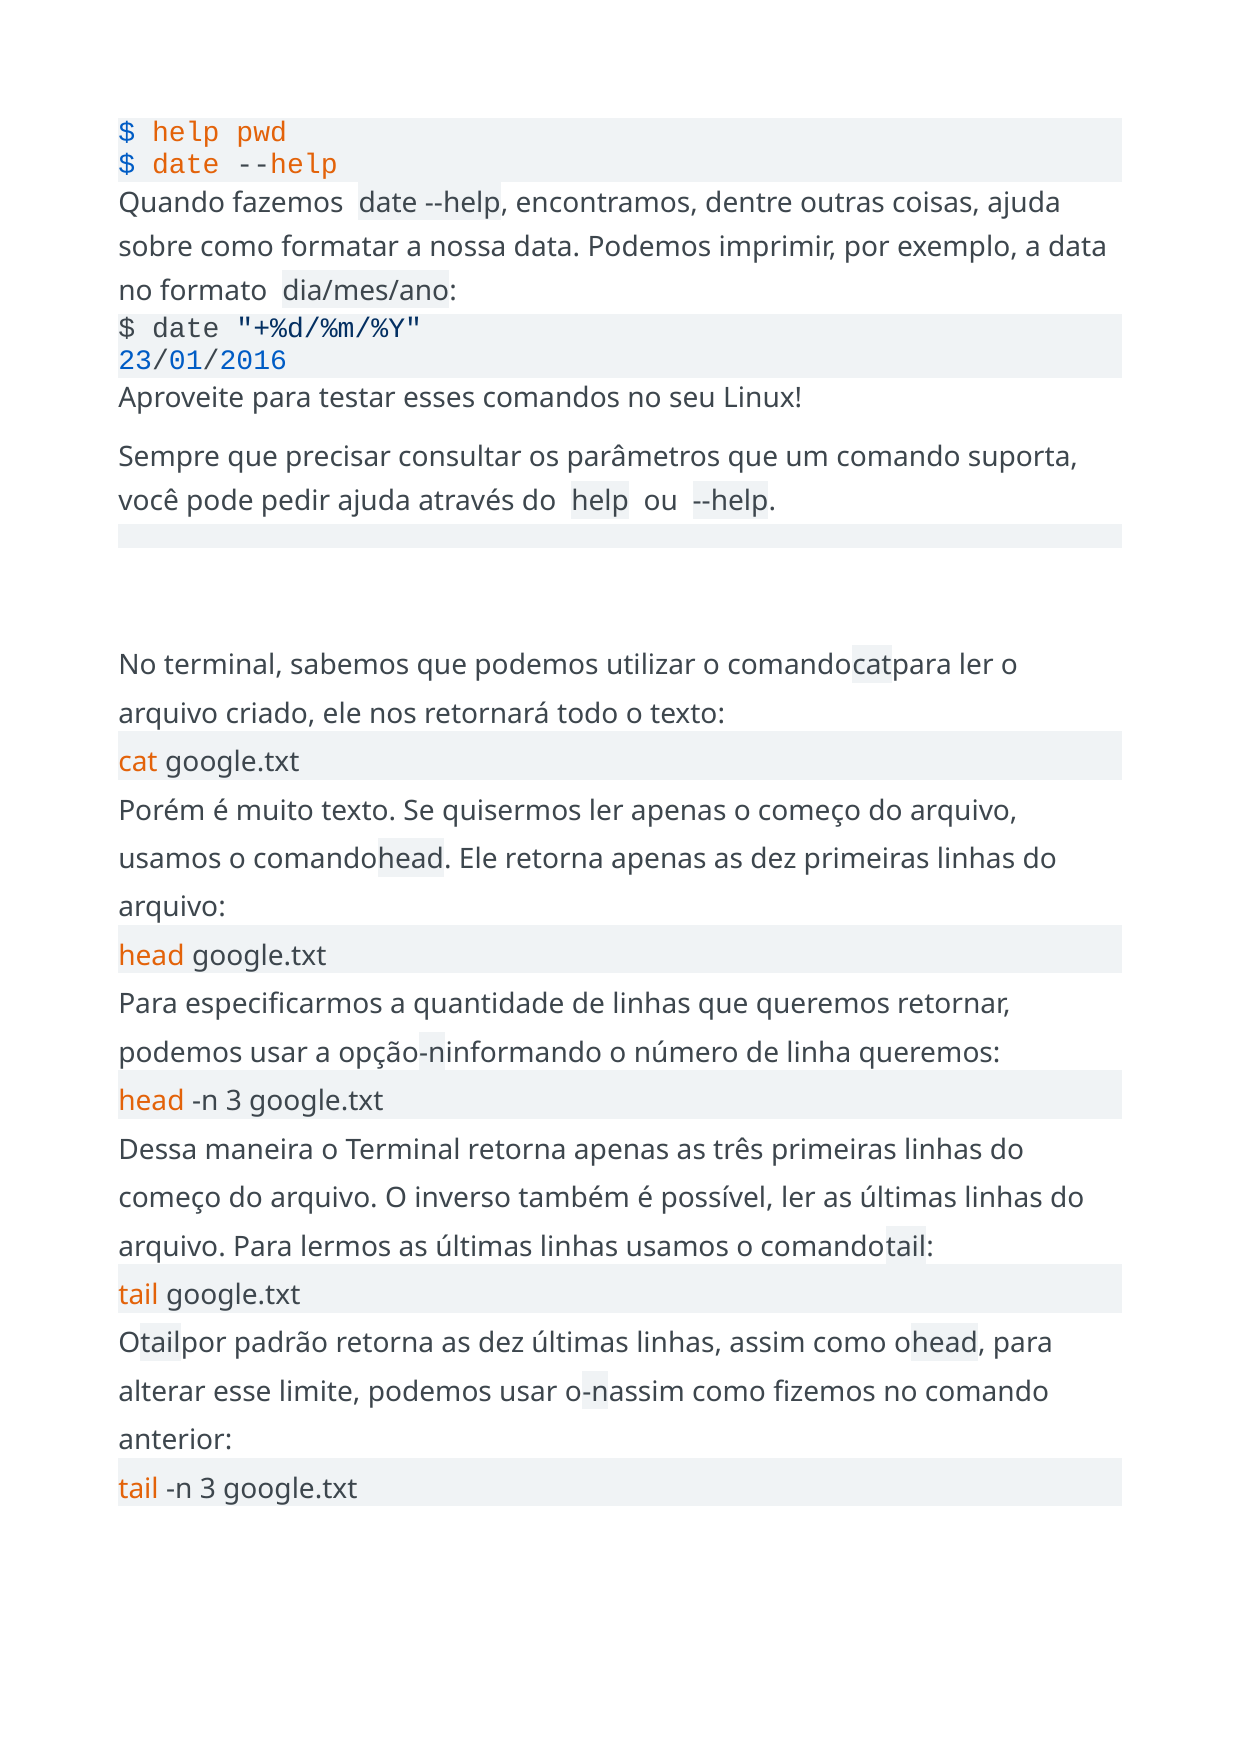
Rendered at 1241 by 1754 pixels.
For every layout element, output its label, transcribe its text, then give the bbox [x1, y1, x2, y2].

text No terminal, sabemos que podemos utilizar o comandocatpara ler o arquivo criado, ele nos retornará todo o texto: [118, 634, 1122, 731]
text tail google.txt [118, 1264, 1122, 1313]
text Sempre que precisar consultar os parâmetros que um comando suporta, você pode pedir ajuda através do help ou --help. [118, 436, 1122, 519]
text tail -n 3 google.txt [118, 1458, 1122, 1506]
text Aproveite para testar esses comandos no seu Linux! [118, 378, 1122, 416]
text $ help pwd [118, 118, 1122, 150]
text cat google.txt [118, 731, 1122, 780]
text Otailpor padrão retorna as dez últimas linhas, assim como ohead, para alterar esse limite, podemos usar o-nassim como fizemos no comando anterior: [118, 1313, 1122, 1458]
text Porém é muito texto. Se quisermos ler apenas o começo do arquivo, usamos o comandohead. Ele retorna apenas as dez primeiras linhas do arquivo: [118, 780, 1122, 925]
text head google.txt [118, 925, 1122, 973]
text Quando fazemos date --help, encontramos, dentre outras coisas, ajuda sobre como formatar a nossa data. Podemos imprimir, por exemplo, a data no formato dia/mes/ano: [118, 182, 1122, 308]
text Dessa maneira o Terminal retorna apenas as três primeiras linhas do começo do arquivo. O inverso também é possível, ler as últimas linhas do arquivo. Para lermos as últimas linhas usamos o comandotail: [118, 1119, 1122, 1264]
text Para especificarmos a quantidade de linhas que queremos retornar, podemos usar a opção-ninformando o número de linha queremos: [118, 973, 1122, 1070]
text $ date "+%d/%m/%Y" [118, 314, 1122, 346]
text head -n 3 google.txt [118, 1070, 1122, 1119]
text $ date --help [118, 150, 1122, 182]
text 23/01/2016 [118, 346, 1122, 378]
